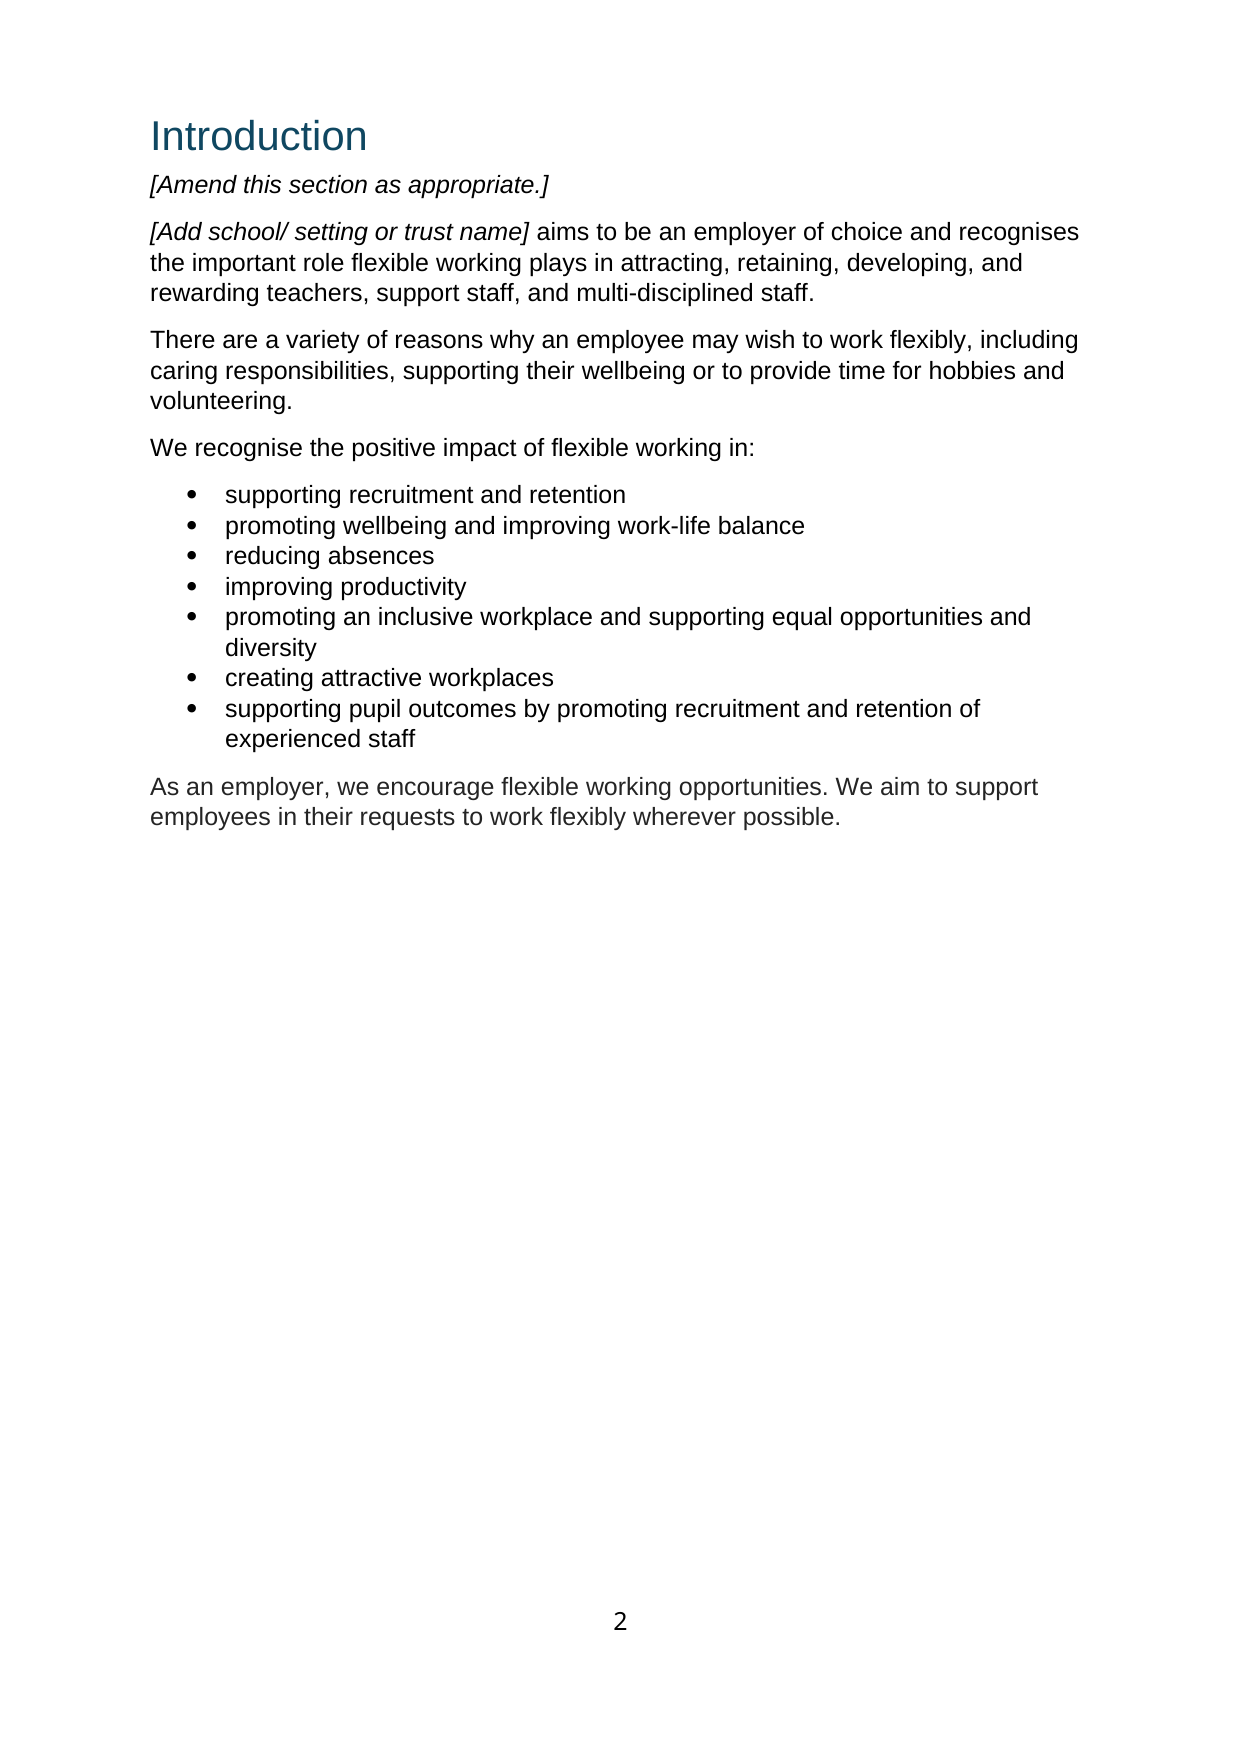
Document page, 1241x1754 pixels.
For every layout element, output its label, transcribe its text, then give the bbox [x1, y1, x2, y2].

list creating attractive workplaces [187, 663, 1090, 692]
list supporting pupil outcomes by promoting recruitment and retention of experienced staff [187, 694, 1090, 753]
text [Amend this section as appropriate.] [150, 170, 1090, 199]
text [Add school/ setting or trust name] aims to be an employer of choice and recognises the important role flexible working plays in attracting, retaining, developing, and rewarding teachers, support staff, and multi-disciplined staff. [150, 217, 1090, 307]
text We recognise the positive impact of flexible working in: [150, 433, 1090, 462]
list reducing absences [187, 541, 1090, 570]
list promoting wellbeing and improving work-life balance [187, 511, 1090, 540]
subtitle Introduction [150, 111, 1090, 159]
text There are a variety of reasons why an employee may wish to work flexibly, including caring responsibilities, supporting their wellbeing or to provide time for hobbies and volunteering. [150, 325, 1090, 415]
list improving productivity [187, 572, 1090, 601]
text As an employer, we encourage flexible working opportunities. We aim to support employees in their requests to work flexibly wherever possible. [150, 771, 1090, 831]
list supporting recruitment and retention [187, 480, 1090, 509]
list promoting an inclusive workplace and supporting equal opportunities and diversity [187, 602, 1090, 662]
